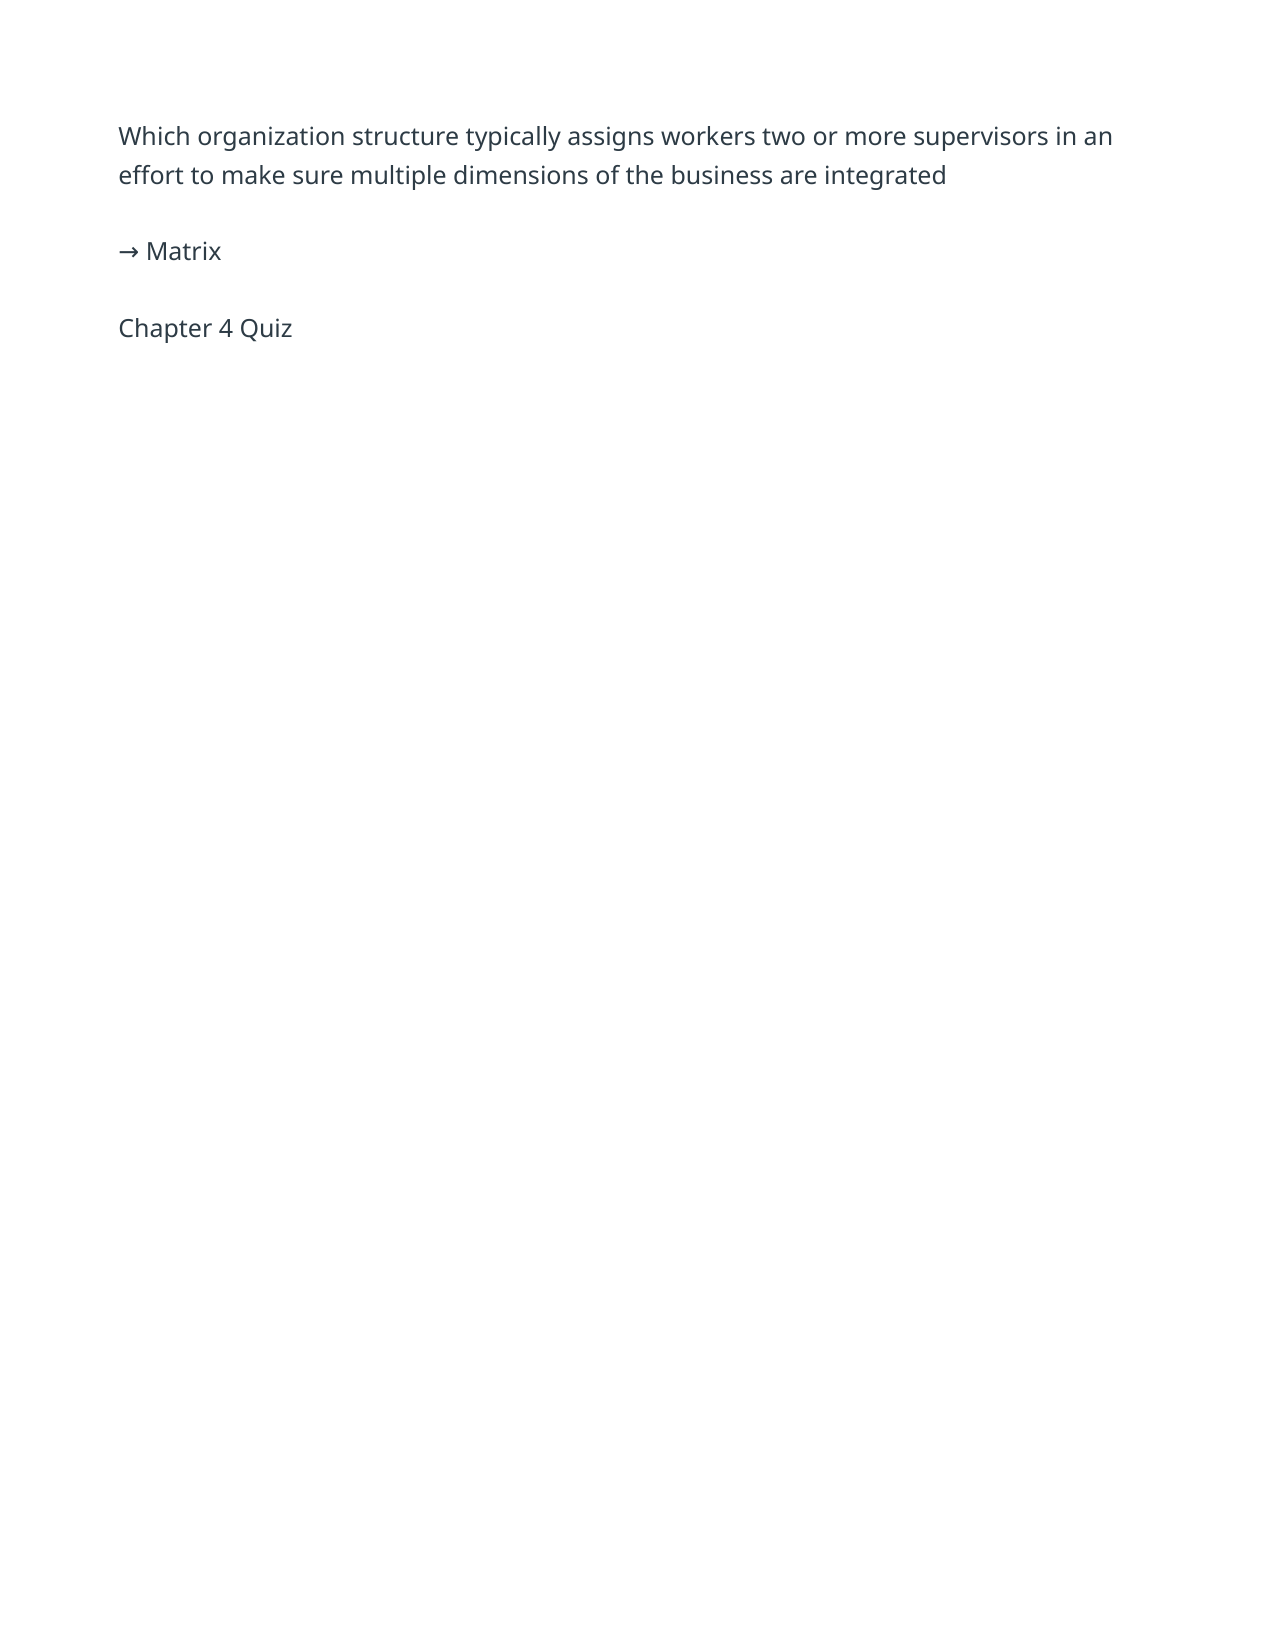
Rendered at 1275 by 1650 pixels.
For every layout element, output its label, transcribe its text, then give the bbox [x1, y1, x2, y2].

text Chapter 4 Quiz [118, 311, 1157, 345]
text → Matrix [118, 234, 1157, 268]
text Which organization structure typically assigns workers two or more supervisors in an effort to make sure multiple dimensions of the business are integrated [118, 118, 1157, 191]
